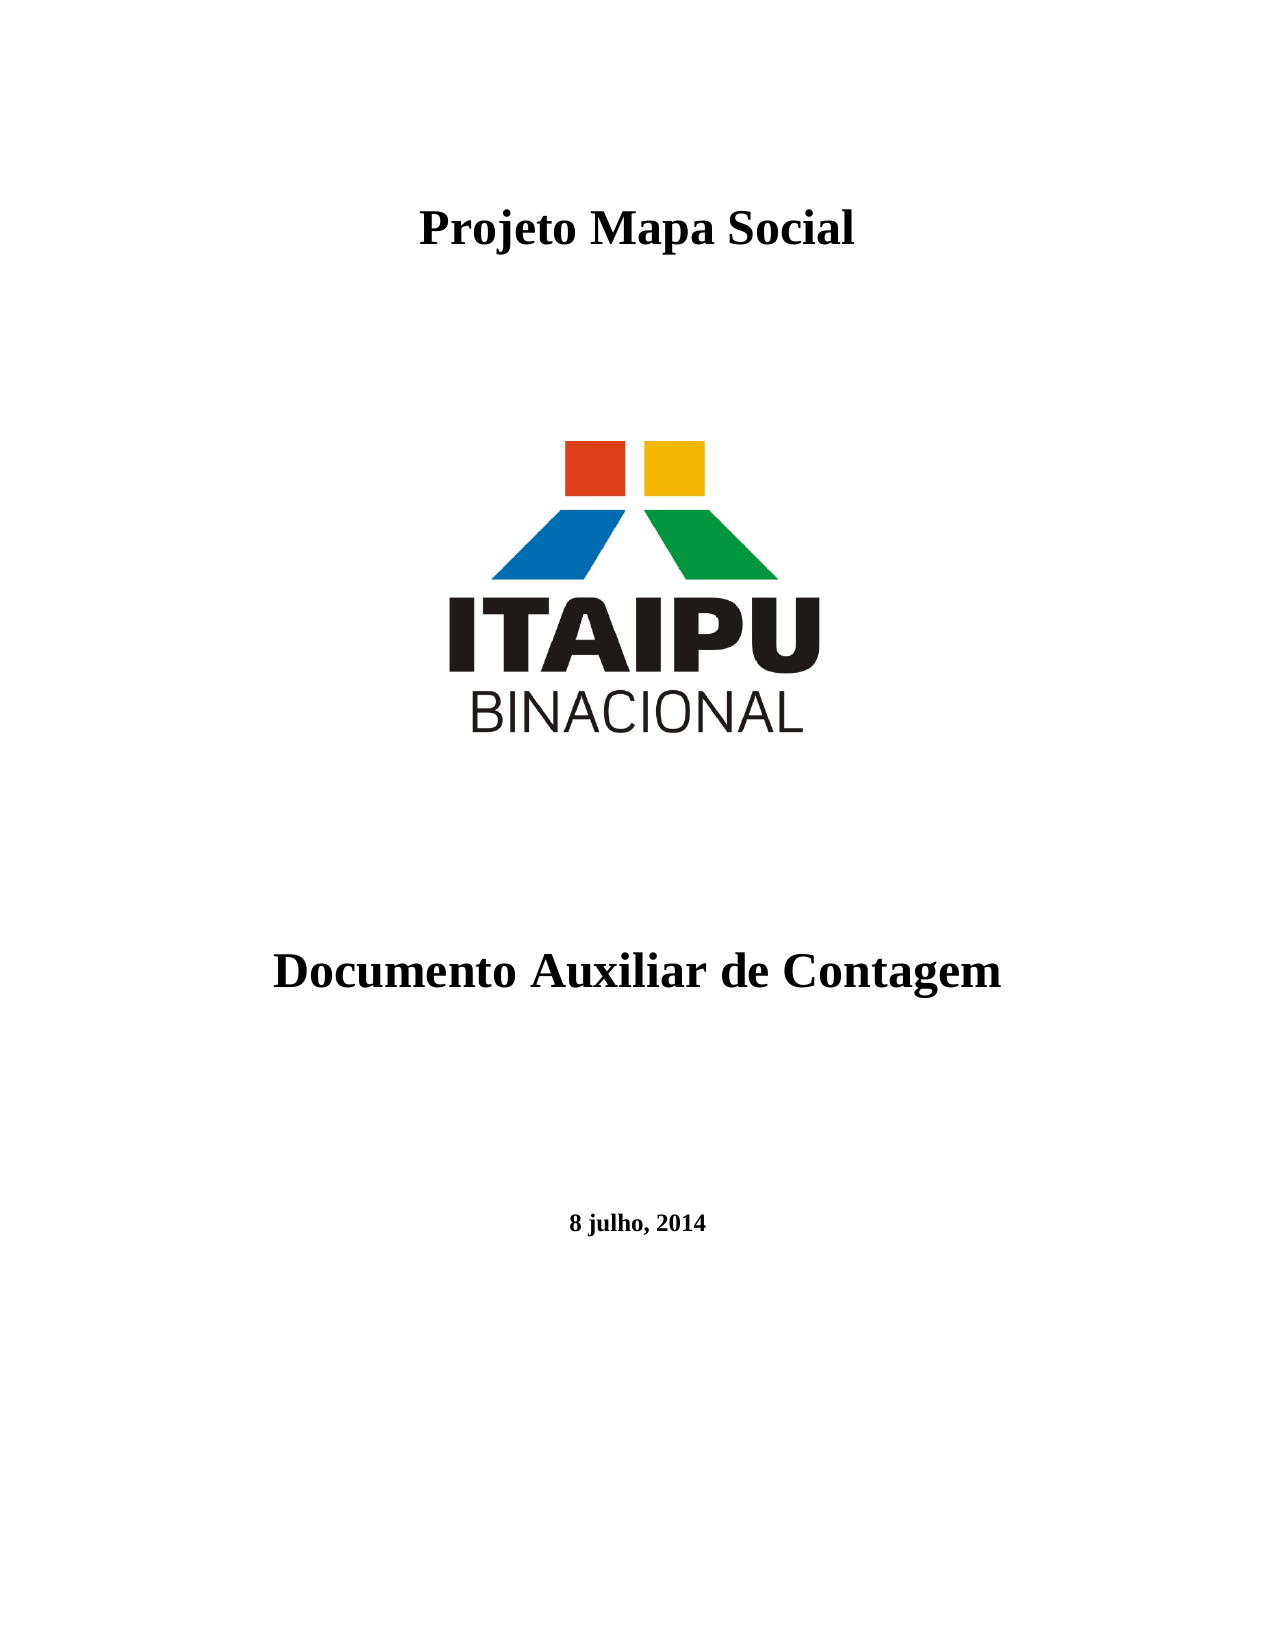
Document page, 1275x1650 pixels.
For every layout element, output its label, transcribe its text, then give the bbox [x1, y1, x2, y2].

text 8 julho, 2014 [150, 1208, 1125, 1237]
text Documento Auxiliar de Contagem [150, 941, 1125, 998]
text Projeto Mapa Social [150, 197, 1125, 255]
